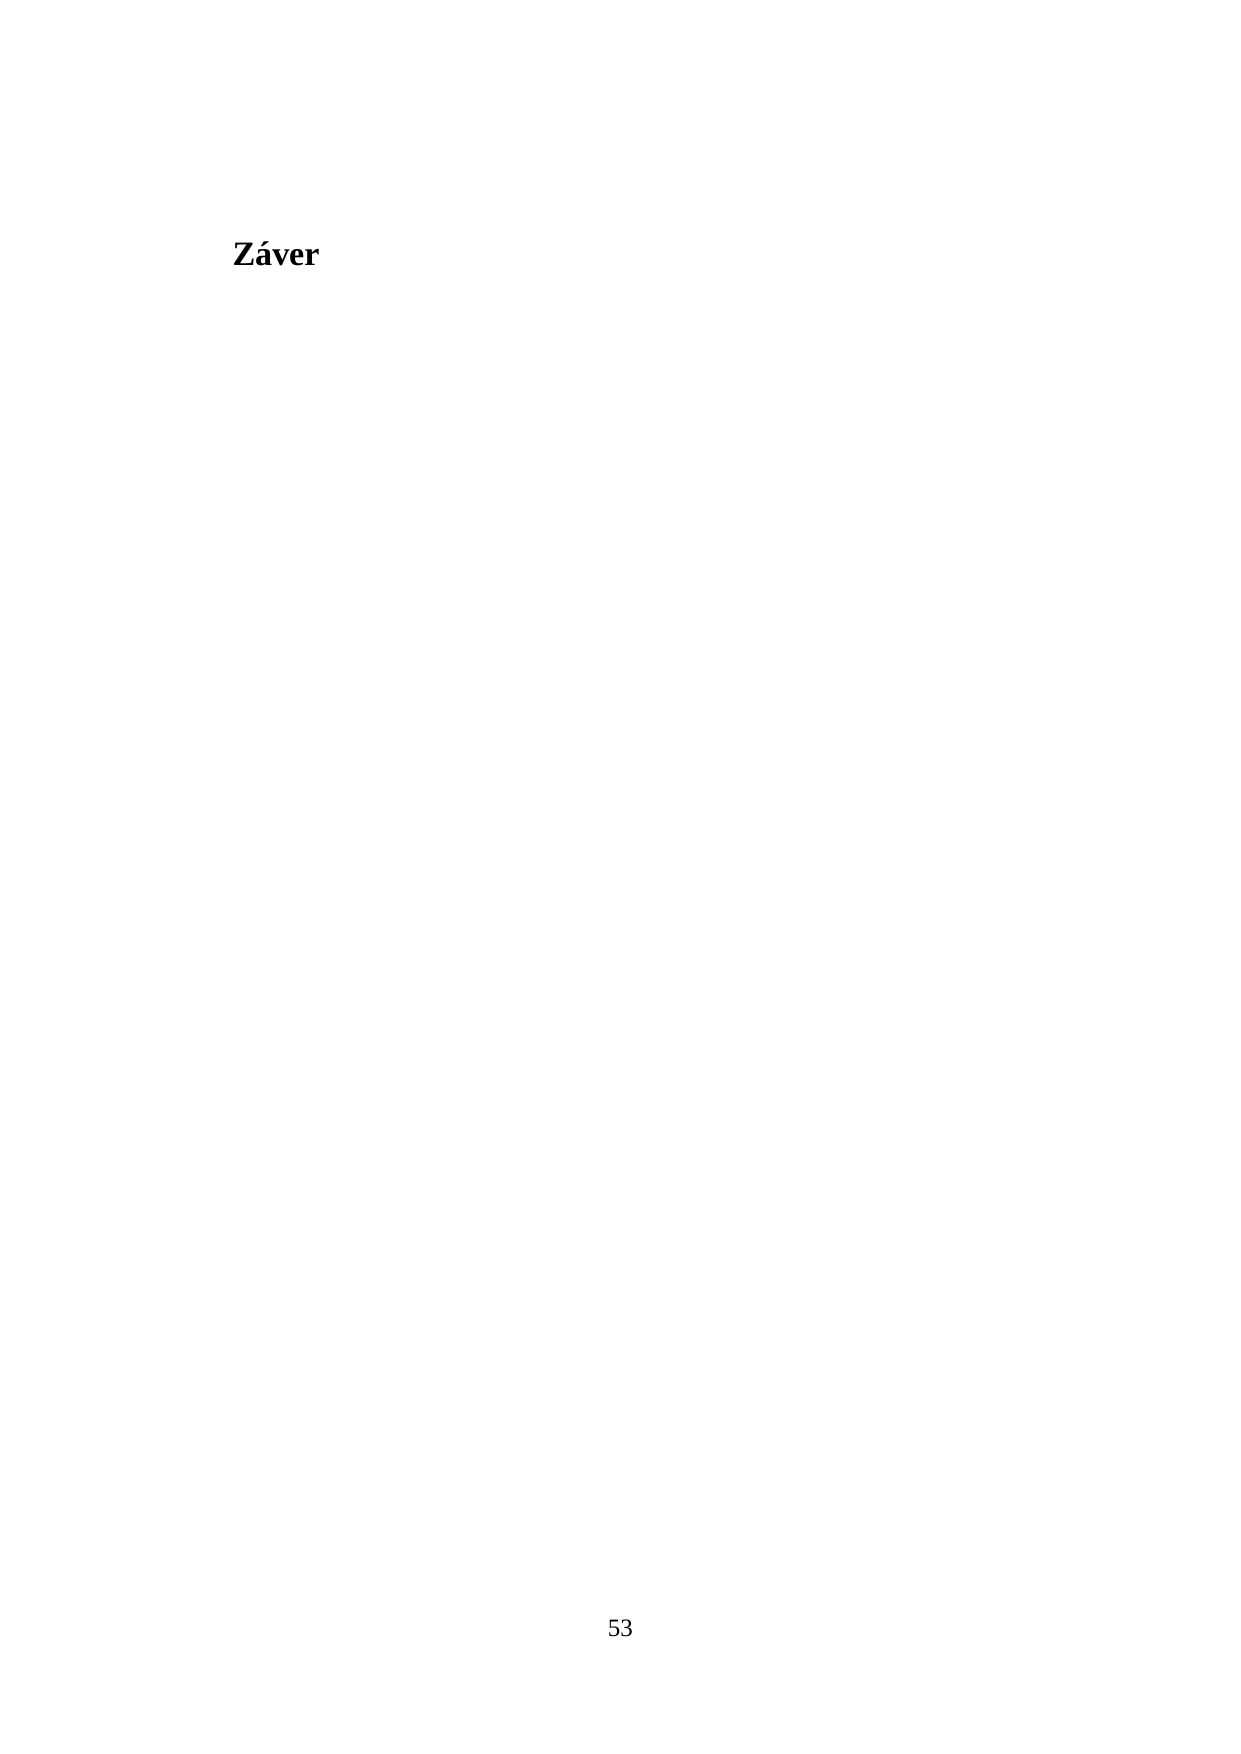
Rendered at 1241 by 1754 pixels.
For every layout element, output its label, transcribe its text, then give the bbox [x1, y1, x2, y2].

subtitle Záver [187, 233, 1053, 272]
